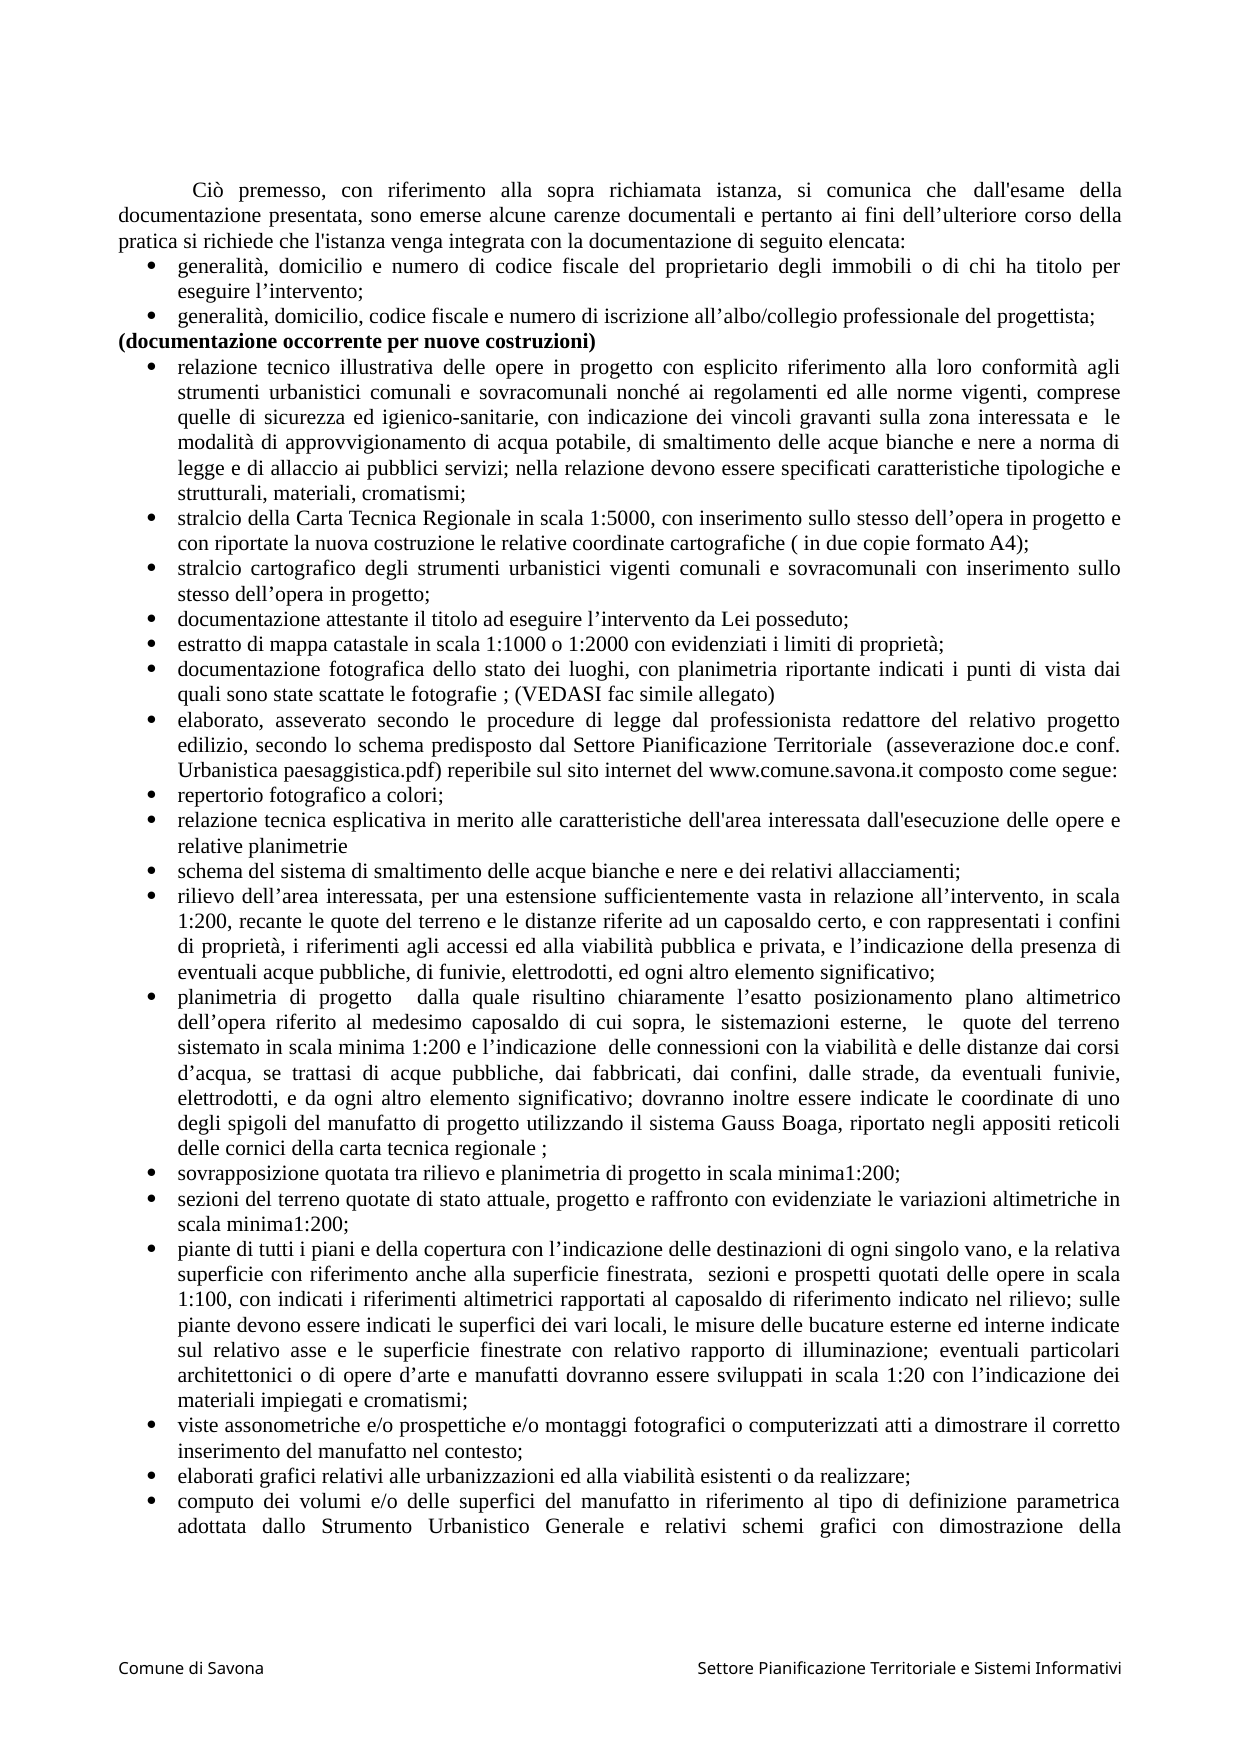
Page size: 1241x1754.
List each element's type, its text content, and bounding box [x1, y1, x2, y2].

list sezioni del terreno quotate di stato attuale, progetto e raffronto con evidenziate le variazioni altimetriche in scala minima1:200; [148, 1186, 1122, 1236]
list rilievo dell’area interessata, per una estensione sufficientemente vasta in relazione all’intervento, in scala 1:200, recante le quote del terreno e le distanze riferite ad un caposaldo certo, e con rappresentati i confini di proprietà, i riferimenti agli accessi ed alla viabilità pubblica e privata, e l’indicazione della presenza di eventuali acque pubbliche, di funivie, elettrodotti, ed ogni altro elemento significativo; [148, 883, 1122, 984]
list documentazione fotografica dello stato dei luoghi, con planimetria riportante indicati i punti di vista dai quali sono state scattate le fotografie ; (VEDASI fac simile allegato) [148, 656, 1122, 707]
list schema del sistema di smaltimento delle acque bianche e nere e dei relativi allacciamenti; [148, 858, 1122, 883]
list viste assonometriche e/o prospettiche e/o montaggi fotografici o computerizzati atti a dimostrare il corretto inserimento del manufatto nel contesto; [148, 1412, 1122, 1463]
list relazione tecnica esplicativa in merito alle caratteristiche dell'area interessata dall'esecuzione delle opere e relative planimetrie [148, 807, 1122, 858]
list elaborati grafici relativi alle urbanizzazioni ed alla viabilità esistenti o da realizzare; [148, 1463, 1122, 1488]
list relazione tecnico illustrativa delle opere in progetto con esplicito riferimento alla loro conformità agli strumenti urbanistici comunali e sovracomunali nonché ai regolamenti ed alle norme vigenti, comprese quelle di sicurezza ed igienico-sanitarie, con indicazione dei vincoli gravanti sulla zona interessata e le modalità di approvvigionamento di acqua potabile, di smaltimento delle acque bianche e nere a norma di legge e di allaccio ai pubblici servizi; nella relazione devono essere specificati caratteristiche tipologiche e strutturali, materiali, cromatismi; [148, 354, 1122, 505]
list piante di tutti i piani e della copertura con l’indicazione delle destinazioni di ogni singolo vano, e la relativa superficie con riferimento anche alla superficie finestrata, sezioni e prospetti quotati delle opere in scala 1:100, con indicati i riferimenti altimetrici rapportati al caposaldo di riferimento indicato nel rilievo; sulle piante devono essere indicati le superfici dei vari locali, le misure delle bucature esterne ed interne indicate sul relativo asse e le superficie finestrate con relativo rapporto di illuminazione; eventuali particolari architettonici o di opere d’arte e manufatti dovranno essere sviluppati in scala 1:20 con l’indicazione dei materiali impiegati e cromatismi; [148, 1236, 1122, 1412]
list stralcio della Carta Tecnica Regionale in scala 1:5000, con inserimento sullo stesso dell’opera in progetto e con riportate la nuova costruzione le relative coordinate cartografiche ( in due copie formato A4); [148, 505, 1122, 555]
list elaborato, asseverato secondo le procedure di legge dal professionista redattore del relativo progetto edilizio, secondo lo schema predisposto dal Settore Pianificazione Territoriale (asseverazione doc.e conf. Urbanistica paesaggistica.pdf) reperibile sul sito internet del www.comune.savona.it composto come segue: [148, 707, 1122, 782]
list generalità, domicilio, codice fiscale e numero di iscrizione all’albo/collegio professionale del progettista; [148, 303, 1122, 328]
list documentazione attestante il titolo ad eseguire l’intervento da Lei posseduto; [148, 606, 1122, 631]
text (documentazione occorrente per nuove costruzioni) [118, 328, 1122, 354]
list stralcio cartografico degli strumenti urbanistici vigenti comunali e sovracomunali con inserimento sullo stesso dell’opera in progetto; [148, 555, 1122, 606]
list estratto di mappa catastale in scala 1:1000 o 1:2000 con evidenziati i limiti di proprietà; [148, 631, 1122, 656]
list planimetria di progetto dalla quale risultino chiaramente l’esatto posizionamento plano altimetrico dell’opera riferito al medesimo caposaldo di cui sopra, le sistemazioni esterne, le quote del terreno sistemato in scala minima 1:200 e l’indicazione delle connessioni con la viabilità e delle distanze dai corsi d’acqua, se trattasi di acque pubbliche, dai fabbricati, dai confini, dalle strade, da eventuali funivie, elettrodotti, e da ogni altro elemento significativo; dovranno inoltre essere indicate le coordinate di uno degli spigoli del manufatto di progetto utilizzando il sistema Gauss Boaga, riportato negli appositi reticoli delle cornici della carta tecnica regionale ; [148, 984, 1122, 1160]
list repertorio fotografico a colori; [148, 782, 1122, 807]
list generalità, domicilio e numero di codice fiscale del proprietario degli immobili o di chi ha titolo per eseguire l’intervento; [148, 253, 1122, 303]
text Ciò premesso, con riferimento alla sopra richiamata istanza, si comunica che dall'esame della documentazione presentata, sono emerse alcune carenze documentali e pertanto ai fini dell’ulteriore corso della pratica si richiede che l'istanza venga integrata con la documentazione di seguito elencata: [118, 177, 1122, 253]
list sovrapposizione quotata tra rilievo e planimetria di progetto in scala minima1:200; [148, 1160, 1122, 1186]
list computo dei volumi e/o delle superfici del manufatto in riferimento al tipo di definizione parametrica adottata dallo Strumento Urbanistico Generale e relativi schemi grafici con dimostrazione della [148, 1488, 1122, 1538]
